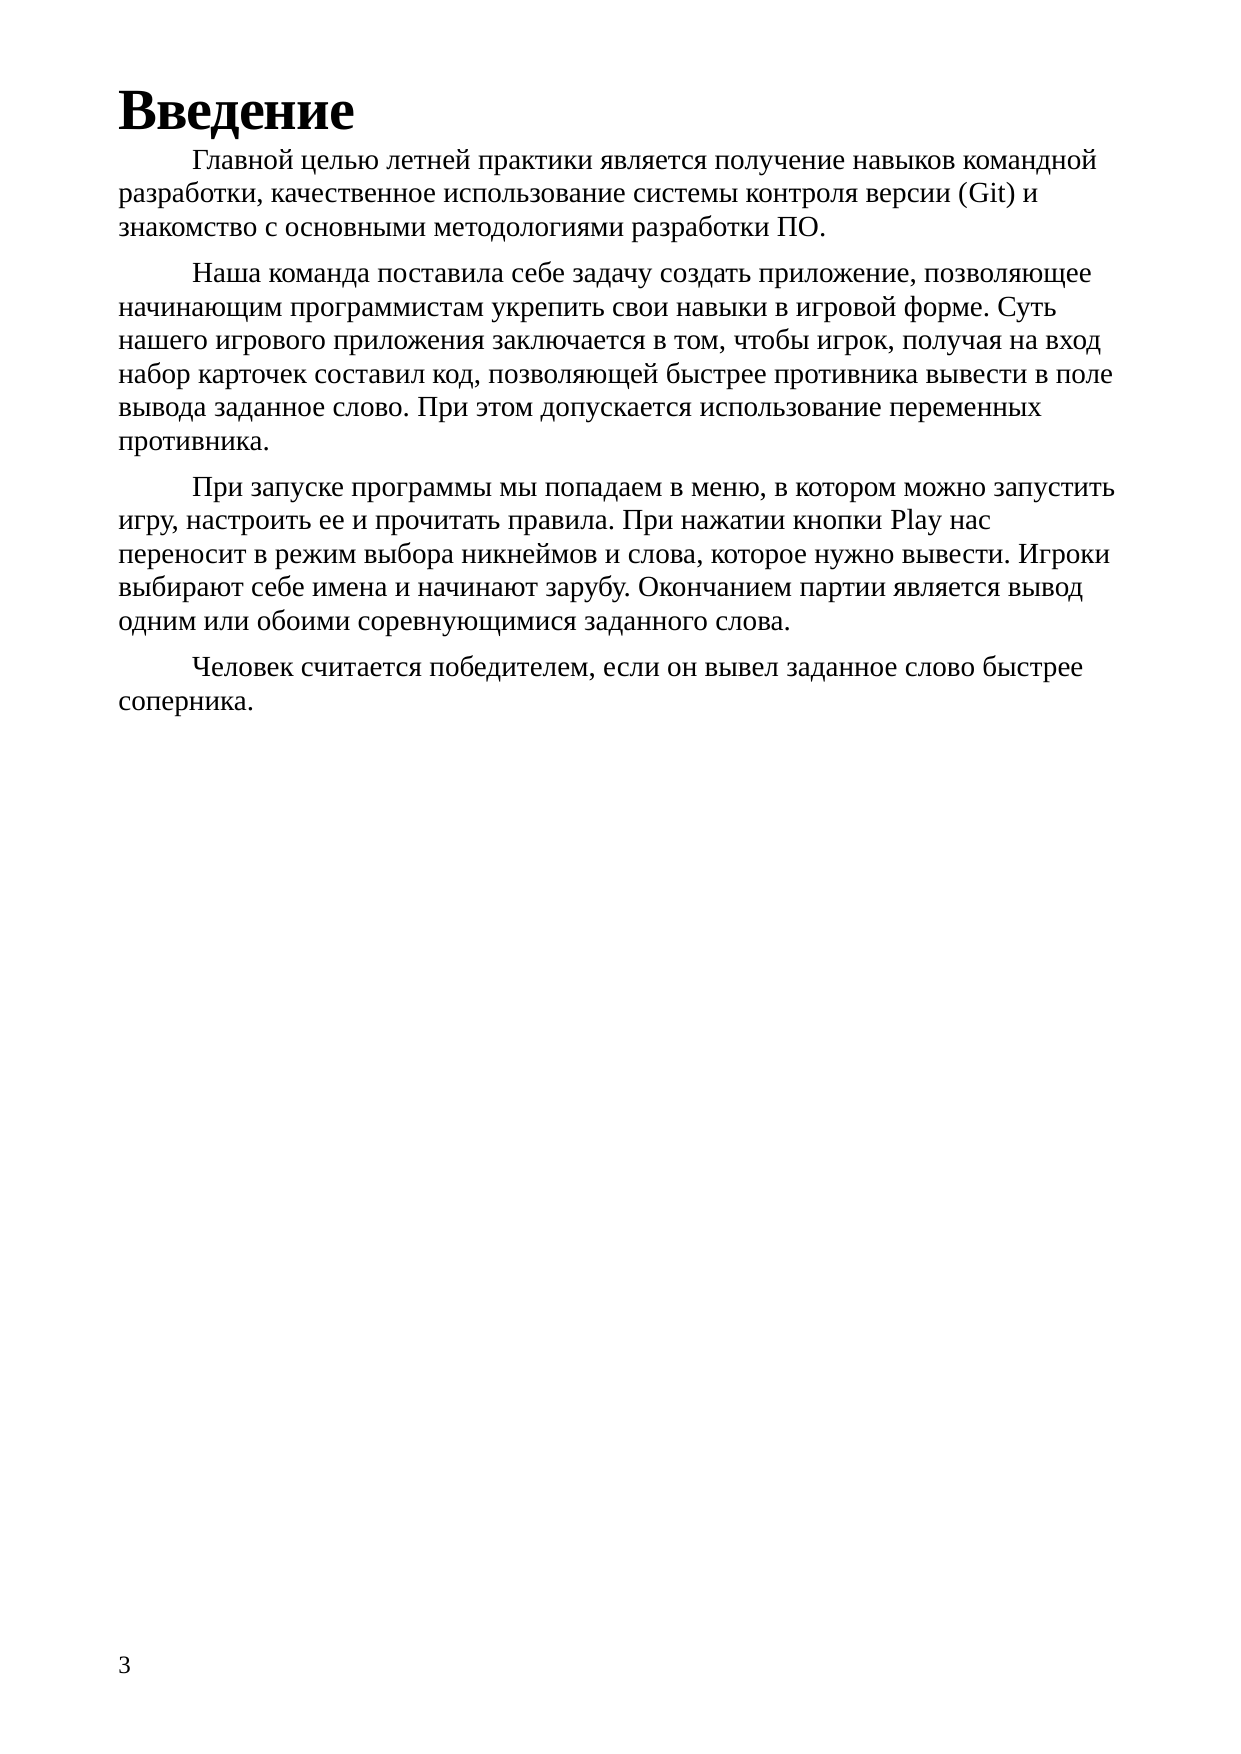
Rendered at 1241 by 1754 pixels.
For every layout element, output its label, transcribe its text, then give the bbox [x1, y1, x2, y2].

subtitle При запуске программы мы попадаем в меню, в котором можно запустить игру, настроить ее и прочитать правила. При нажатии кнопки Play нас переносит в режим выбора никнеймов и слова, которое нужно вывести. Игроки выбирают себе имена и начинают зарубу. Окончанием партии является вывод одним или обоими соревнующимися заданного слова. [118, 469, 1122, 637]
subtitle Главной целью летней практики является получение навыков командной разработки, качественное использование системы контроля версии (Git) и знакомство с основными методологиями разработки ПО. [118, 142, 1122, 243]
subtitle Введение [118, 75, 1122, 142]
subtitle Наша команда поставила себе задачу создать приложение, позволяющее начинающим программистам укрепить свои навыки в игровой форме. Суть нашего игрового приложения заключается в том, чтобы игрок, получая на вход набор карточек составил код, позволяющей быстрее противника вывести в поле вывода заданное слово. При этом допускается использование переменных противника. [118, 255, 1122, 456]
subtitle Человек считается победителем, если он вывел заданное слово быстрее соперника. [118, 649, 1122, 716]
